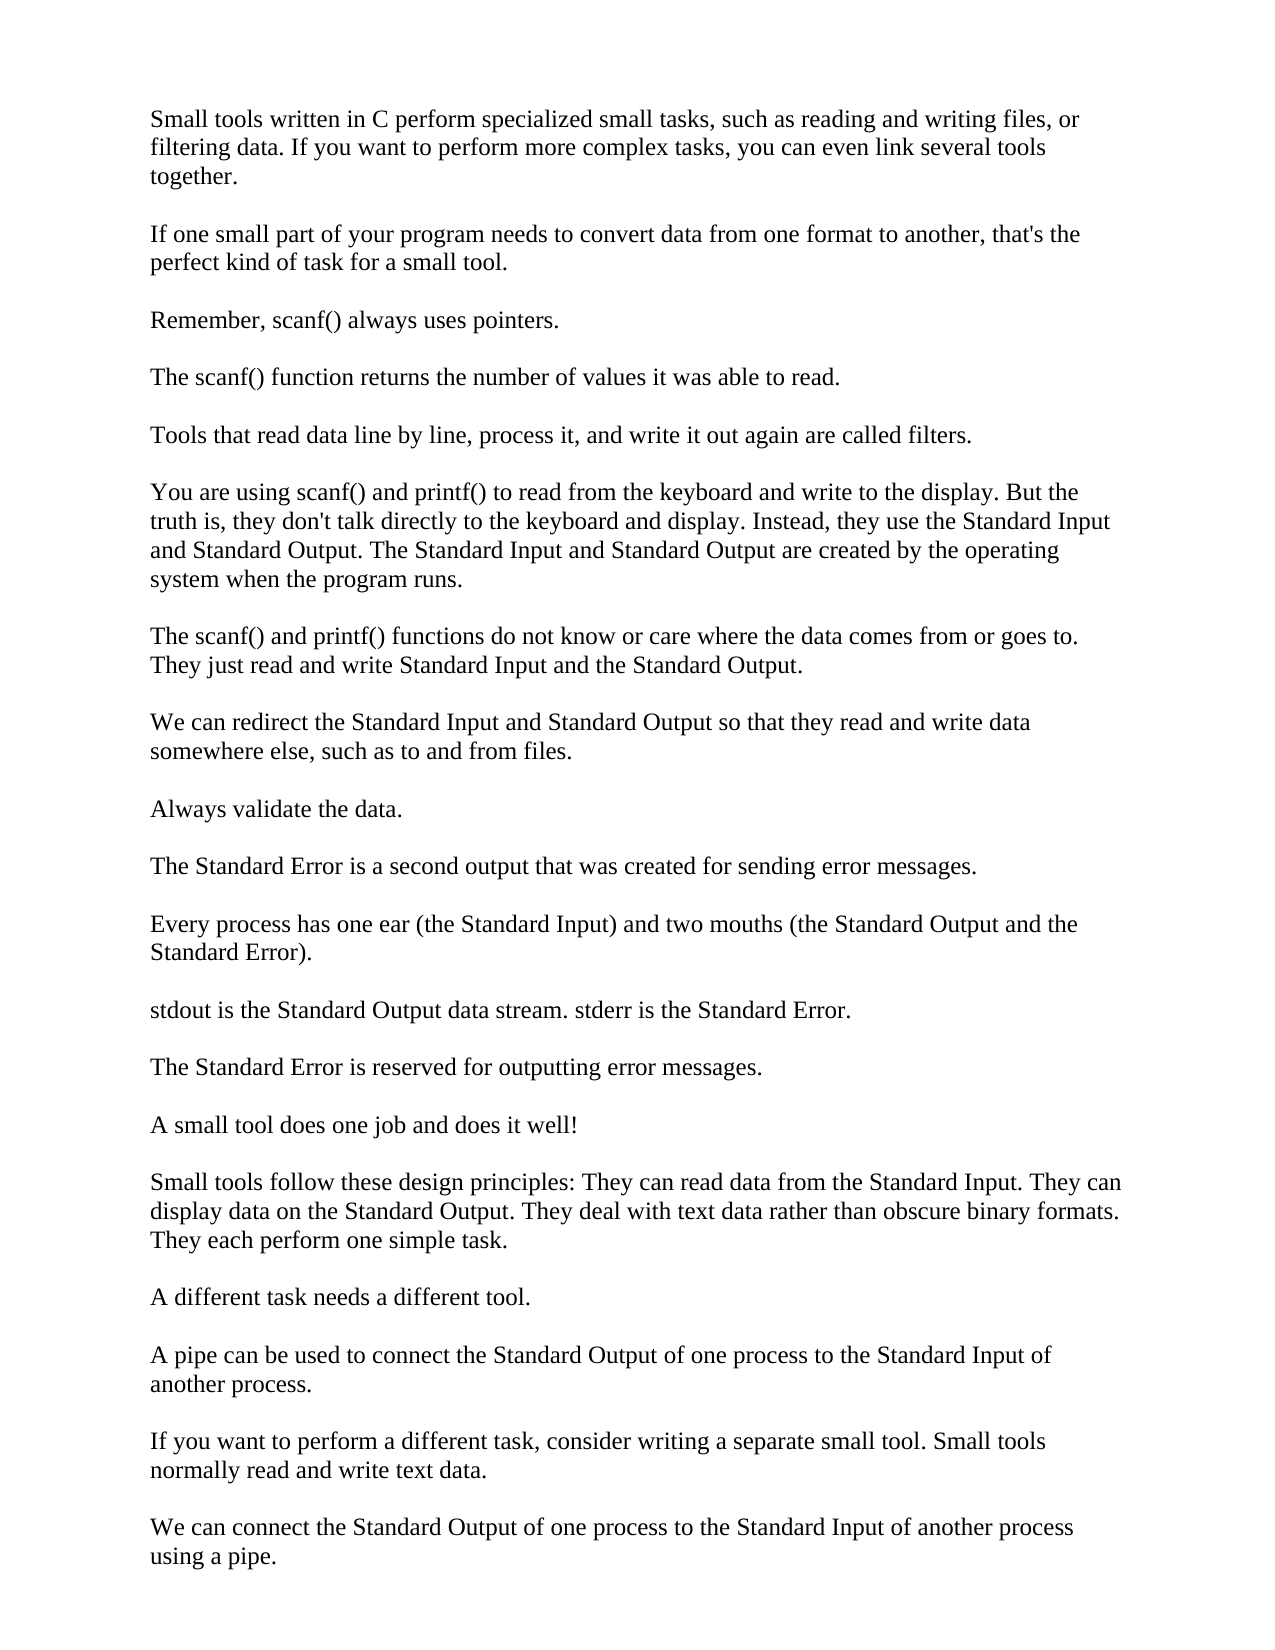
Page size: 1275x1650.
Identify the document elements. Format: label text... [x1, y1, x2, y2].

text A pipe can be used to connect the Standard Output of one process to the Standard Input of another process. [150, 1340, 1125, 1397]
text You are using scanf() and printf() to read from the keyboard and write to the display. But the truth is, they don't talk directly to the keyboard and display. Instead, they use the Standard Input and Standard Output. The Standard Input and Standard Output are created by the operating system when the program runs. [150, 477, 1125, 592]
text Small tools written in C perform specialized small tasks, such as reading and writing files, or filtering data. If you want to perform more complex tasks, you can even link several tools together. [150, 104, 1125, 190]
text The Standard Error is a second output that was created for sending error messages. [150, 851, 1125, 880]
text Remember, scanf() always uses pointers. [150, 305, 1125, 334]
text The scanf() and printf() functions do not know or care where the data comes from or goes to. They just read and write Standard Input and the Standard Output. [150, 621, 1125, 679]
text If you want to perform a different task, consider writing a separate small tool. Small tools normally read and write text data. [150, 1426, 1125, 1484]
text The scanf() function returns the number of values it was able to read. [150, 362, 1125, 391]
text Tools that read data line by line, process it, and write it out again are called filters. [150, 420, 1125, 449]
text We can connect the Standard Output of one process to the Standard Input of another process using a pipe. [150, 1512, 1125, 1570]
text A different task needs a different tool. [150, 1282, 1125, 1311]
text A small tool does one job and does it well! [150, 1110, 1125, 1139]
text If one small part of your program needs to convert data from one format to another, that's the perfect kind of task for a small tool. [150, 219, 1125, 276]
text Every process has one ear (the Standard Input) and two mouths (the Standard Output and the Standard Error). [150, 909, 1125, 966]
text Small tools follow these design principles: They can read data from the Standard Input. They can display data on the Standard Output. They deal with text data rather than obscure binary formats. They each perform one simple task. [150, 1167, 1125, 1254]
text The Standard Error is reserved for outputting error messages. [150, 1052, 1125, 1081]
text Always validate the data. [150, 794, 1125, 822]
text We can redirect the Standard Input and Standard Output so that they read and write data somewhere else, such as to and from files. [150, 707, 1125, 765]
text stdout is the Standard Output data stream. stderr is the Standard Error. [150, 995, 1125, 1024]
